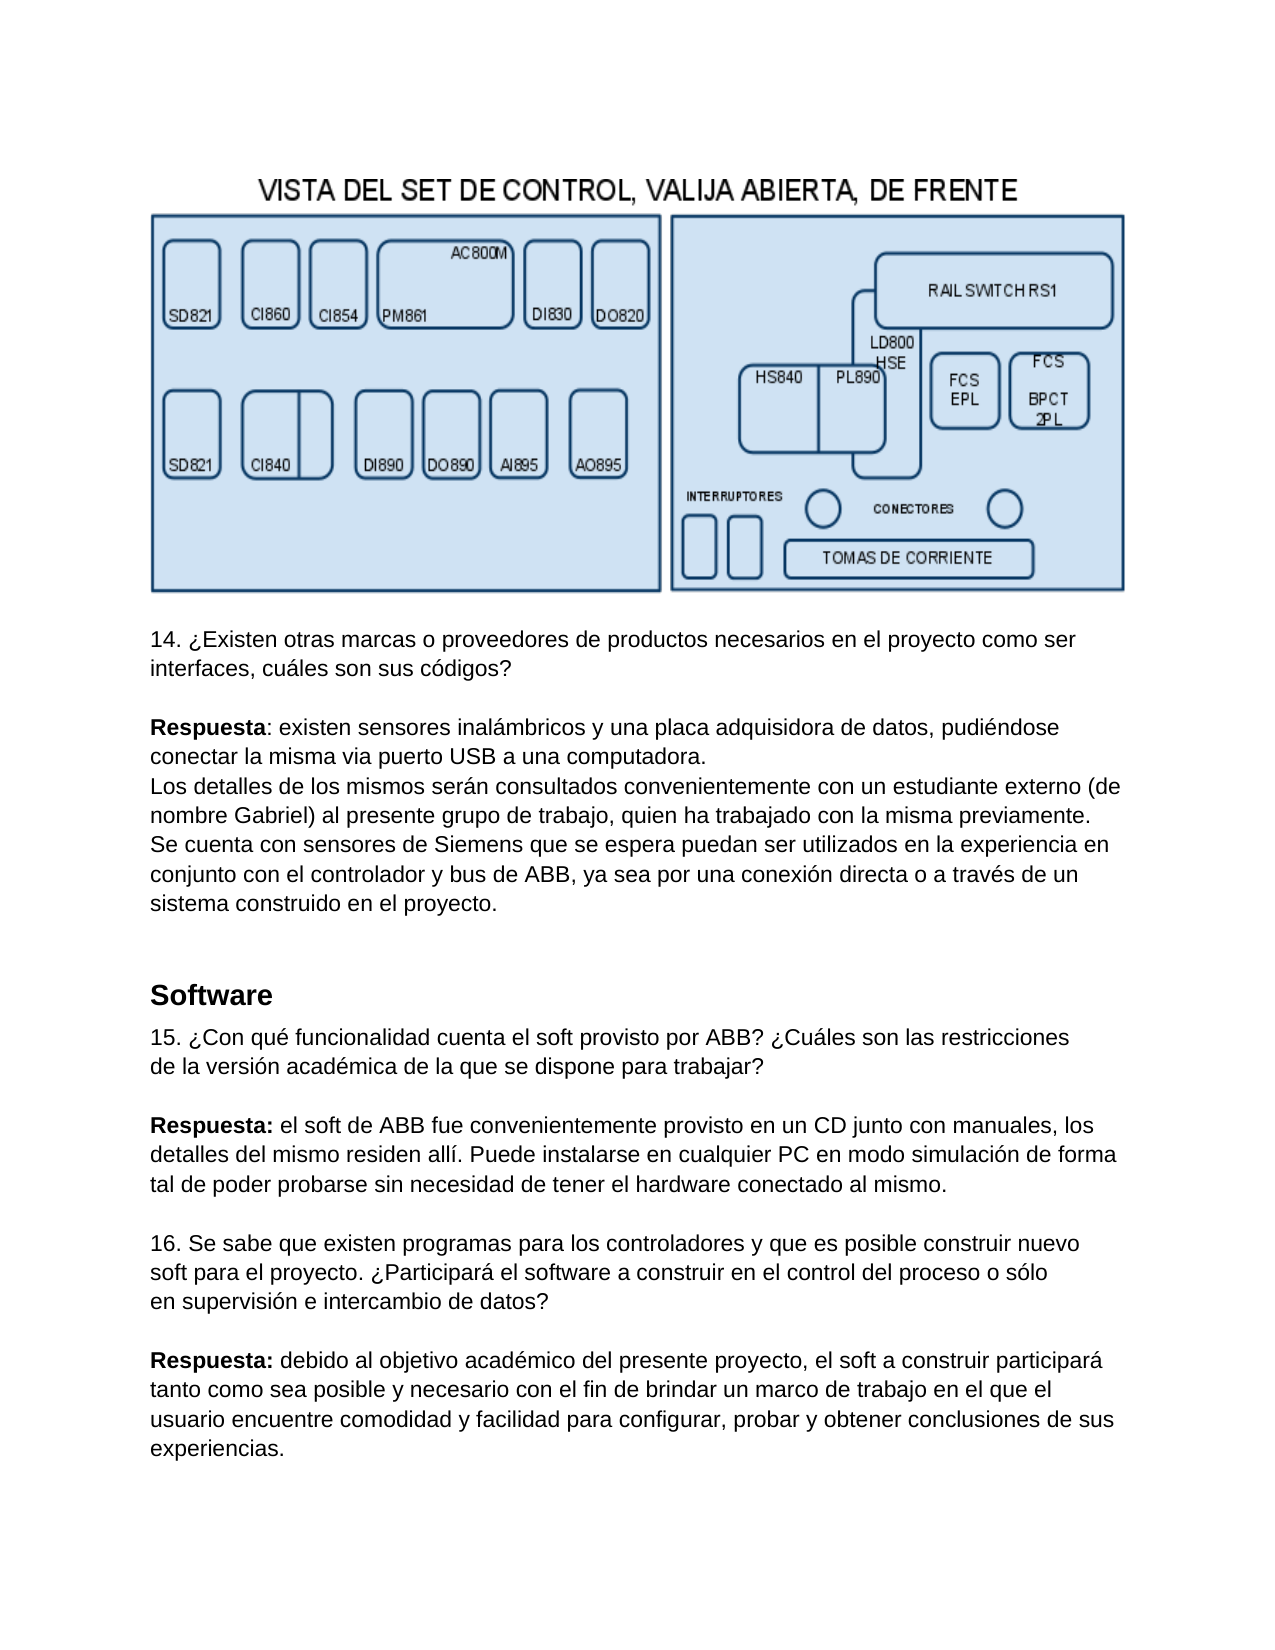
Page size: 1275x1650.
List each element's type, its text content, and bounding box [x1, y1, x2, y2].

text Respuesta: el soft de ABB fue convenientemente provisto en un CD junto con manuales, los detalles del mismo residen allí. Puede instalarse en cualquier PC en modo simulación de forma tal de poder probarse sin necesidad de tener el hardware conectado al mismo. [150, 1113, 1125, 1197]
text de la versión académica de la que se dispone para trabajar? [150, 1054, 1125, 1079]
subtitle Software [150, 979, 1125, 1011]
text 16. Se sabe que existen programas para los controladores y que es posible construir nuevo [150, 1230, 1125, 1256]
text Los detalles de los mismos serán consultados convenientemente con un estudiante externo (de nombre Gabriel) al presente grupo de trabajo, quien ha trabajado con la misma previamente. [150, 773, 1125, 828]
text Respuesta: existen sensores inalámbricos y una placa adquisidora de datos, pudiéndose conectar la misma via puerto USB a una computadora. [150, 715, 1125, 770]
text soft para el proyecto. ¿Participará el software a construir en el control del proceso o sólo [150, 1259, 1125, 1285]
text 14. ¿Existen otras marcas o proveedores de productos necesarios en el proyecto como ser [150, 627, 1125, 652]
text Se cuenta con sensores de Siemens que se espera puedan ser utilizados en la experiencia en conjunto con el controlador y bus de ABB, ya sea por una conexión directa o a través de un sistema construido en el proyecto. [150, 832, 1125, 917]
picture [150, 179, 1125, 594]
text interfaces, cuáles son sus códigos? [150, 656, 1125, 682]
text en supervisión e intercambio de datos? [150, 1289, 1125, 1314]
text Respuesta: debido al objetivo académico del presente proyecto, el soft a construir participará tanto como sea posible y necesario con el fin de brindar un marco de trabajo en el que el usuario encuentre comodidad y facilidad para configurar, probar y obtener conclusiones de sus experiencias. [150, 1348, 1125, 1461]
text 15. ¿Con qué funcionalidad cuenta el soft provisto por ABB? ¿Cuáles son las restricciones [150, 1024, 1125, 1050]
